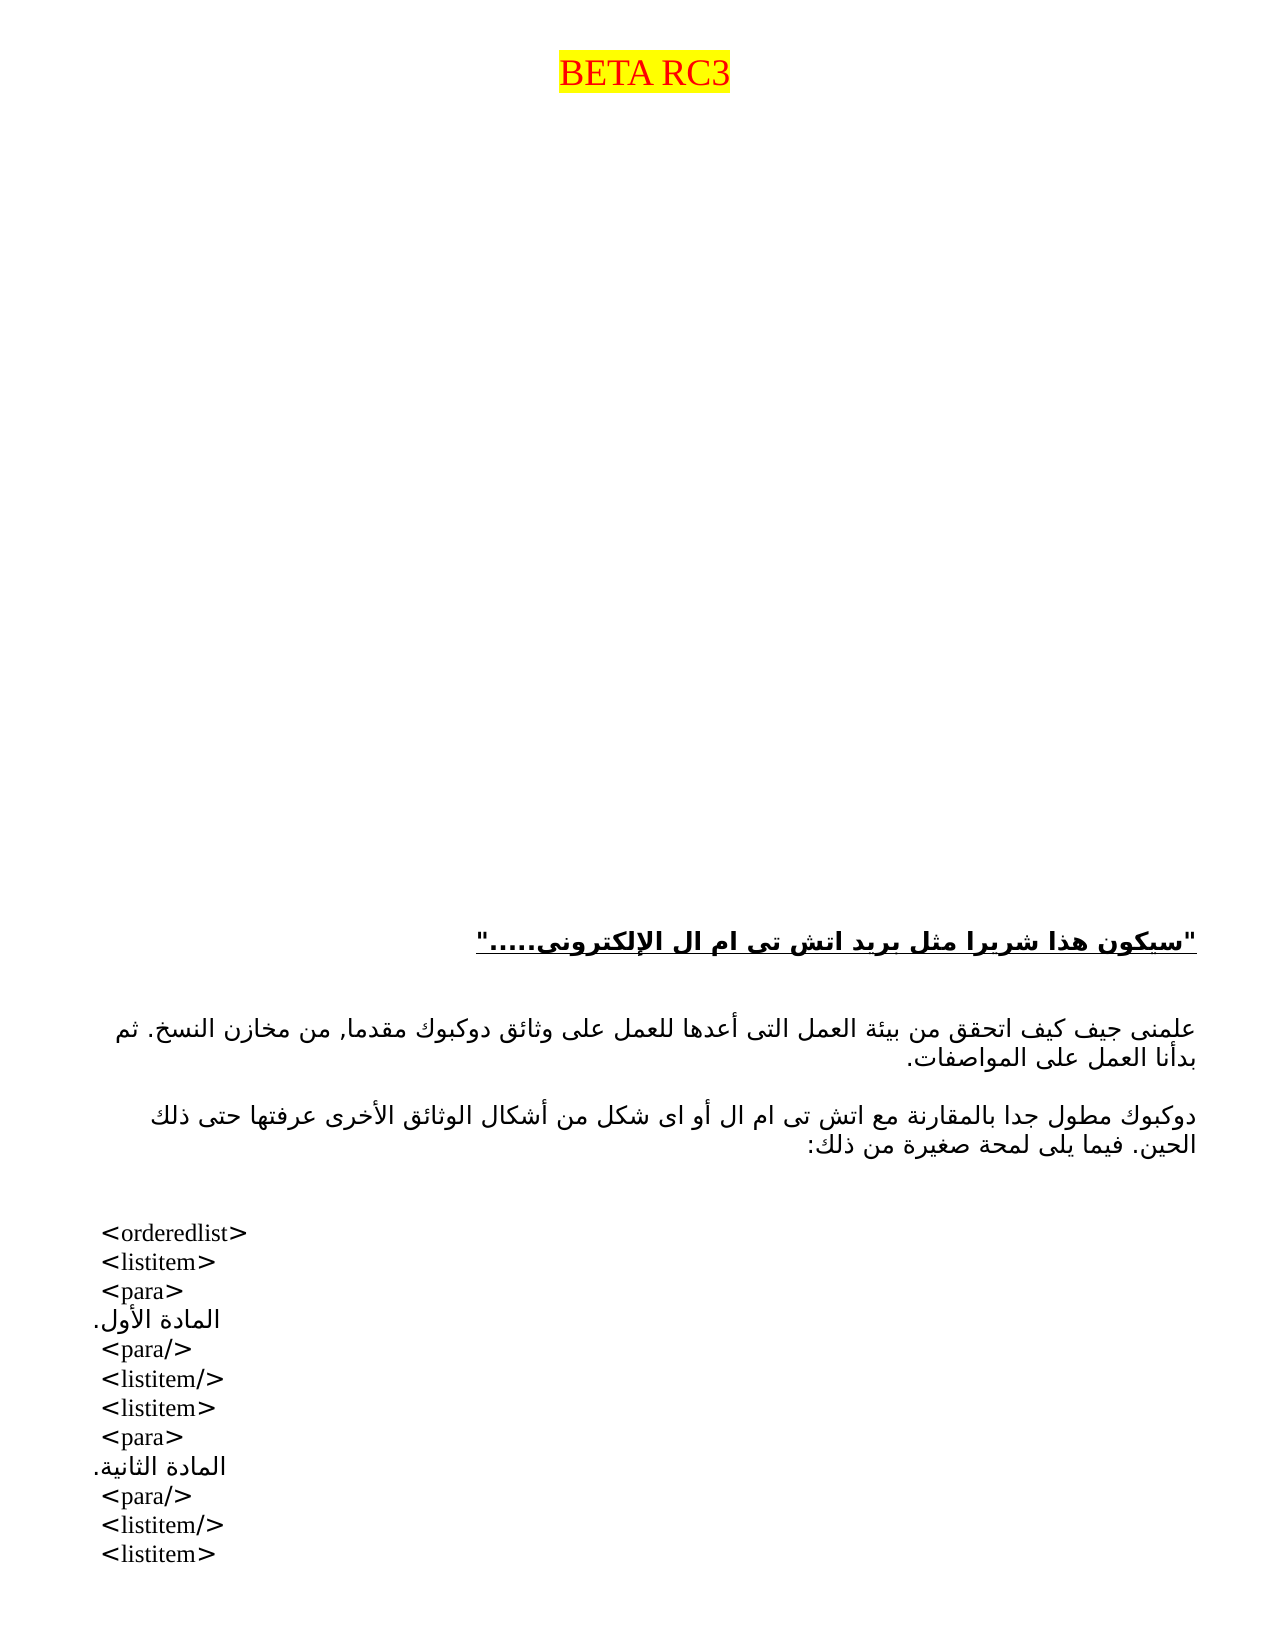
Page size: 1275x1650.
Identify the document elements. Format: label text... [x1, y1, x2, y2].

text "سيكون هذا شريرا مثل بريد اتش تى ام ال الإلكترونى....." [92, 928, 1197, 957]
text <listitem> [92, 1539, 1197, 1569]
text دوكبوك مطول جدا بالمقارنة مع اتش تى ام ال أو اى شكل من أشكال الوثائق الأخرى عرفتها حتى ذلك الحين. فيما يلى لمحة صغيرة من ذلك: [92, 1101, 1197, 1160]
text <listitem> [92, 1247, 1197, 1276]
text <para> [92, 1422, 1197, 1452]
text علمنى جيف كيف اتحقق من بيئة العمل التى أعدها للعمل على وثائق دوكبوك مقدما, من مخازن النسخ. ثم بدأنا العمل على المواصفات. [92, 1014, 1197, 1073]
text </para> [92, 1334, 1197, 1364]
text المادة الأول. [92, 1305, 1197, 1334]
text <orderedlist> [92, 1218, 1197, 1247]
text </listitem> [92, 1364, 1197, 1393]
text <listitem> [92, 1393, 1197, 1422]
text المادة الثانية. [92, 1452, 1197, 1481]
text <para> [92, 1276, 1197, 1305]
text </para> [92, 1481, 1197, 1510]
text </listitem> [92, 1510, 1197, 1539]
